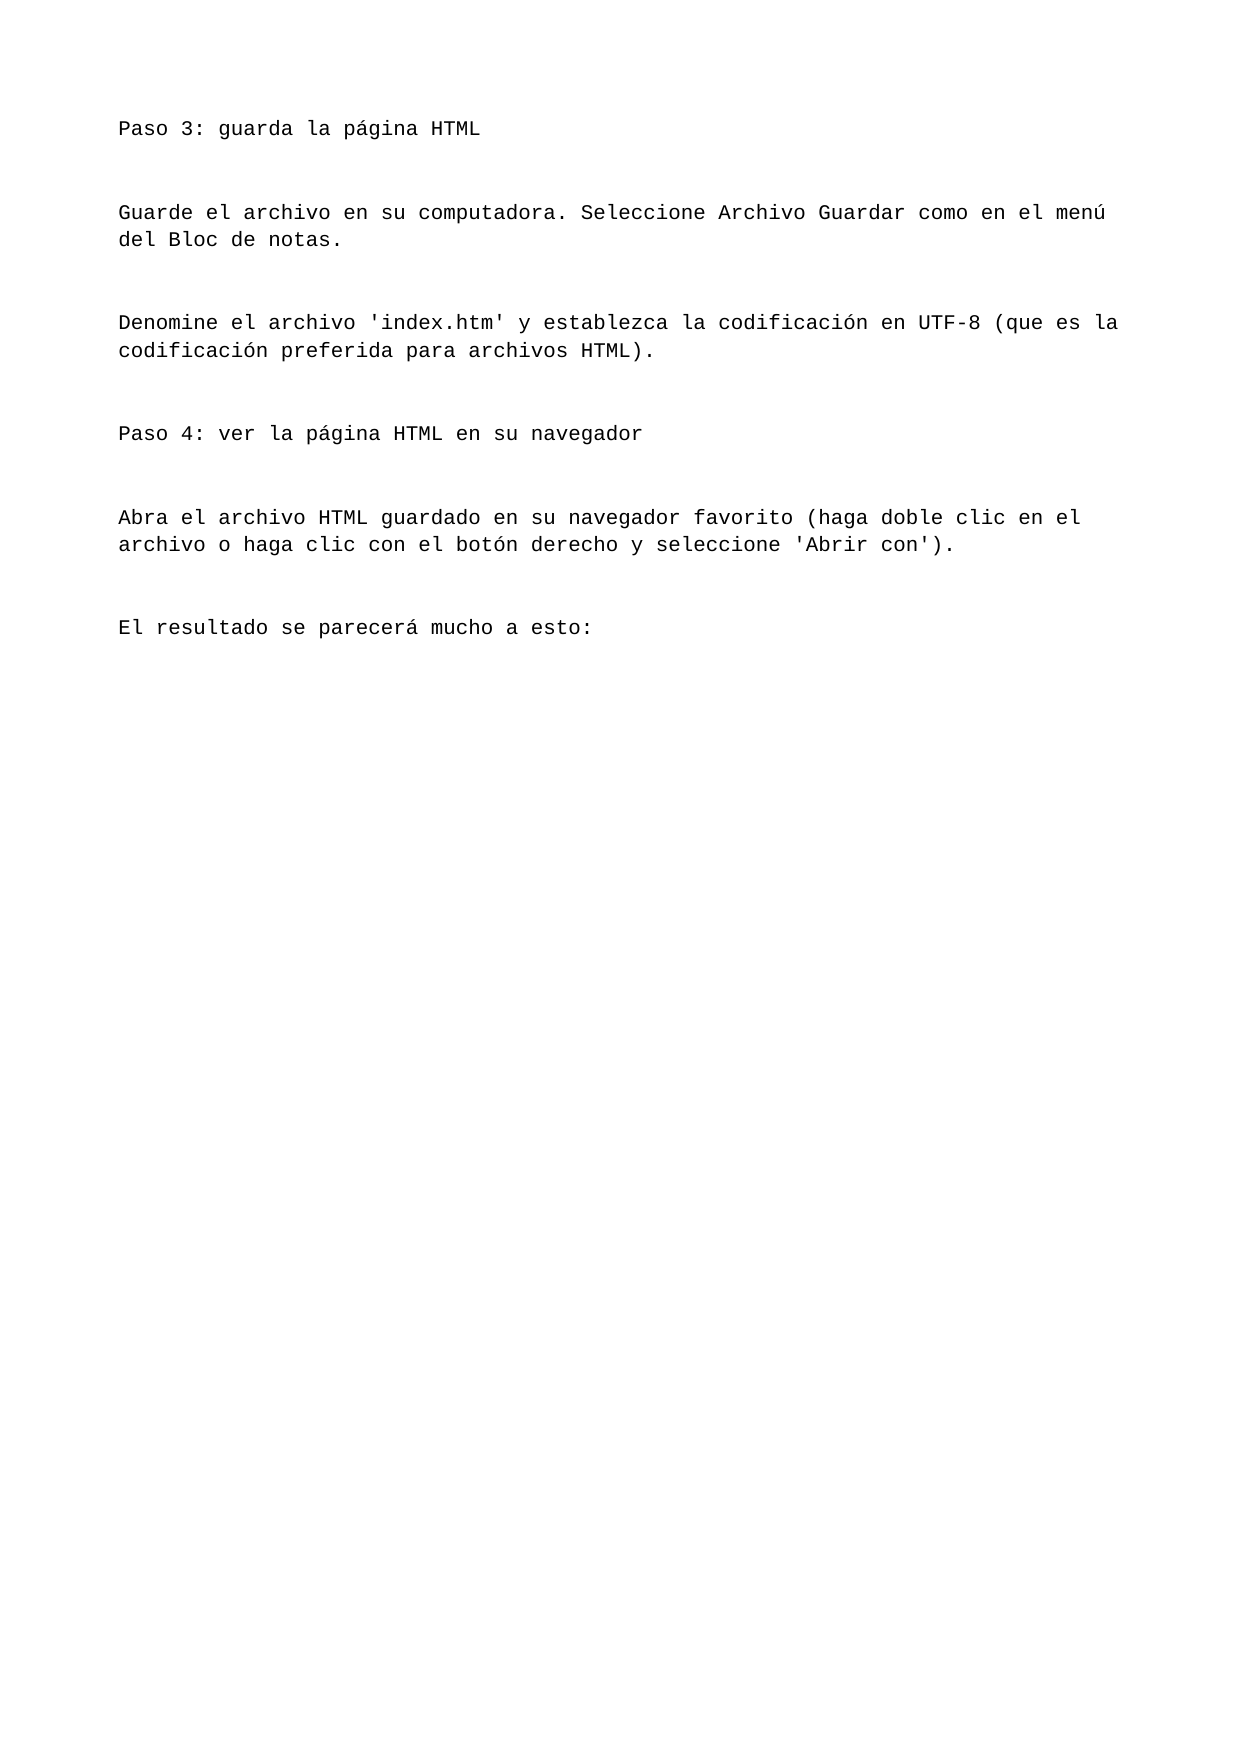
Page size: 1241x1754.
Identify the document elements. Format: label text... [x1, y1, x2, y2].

text Guarde el archivo en su computadora. Seleccione Archivo Guardar como en el menú del Bloc de notas. [118, 202, 1122, 252]
text El resultado se parecerá mucho a esto: [118, 617, 1122, 641]
text Denomine el archivo 'index.htm' y establezca la codificación en UTF-8 (que es la codificación preferida para archivos HTML). [118, 312, 1122, 363]
text Paso 3: guarda la página HTML [118, 118, 1122, 142]
text Abra el archivo HTML guardado en su navegador favorito (haga doble clic en el archivo o haga clic con el botón derecho y seleccione 'Abrir con'). [118, 507, 1122, 557]
text Paso 4: ver la página HTML en su navegador [118, 423, 1122, 447]
